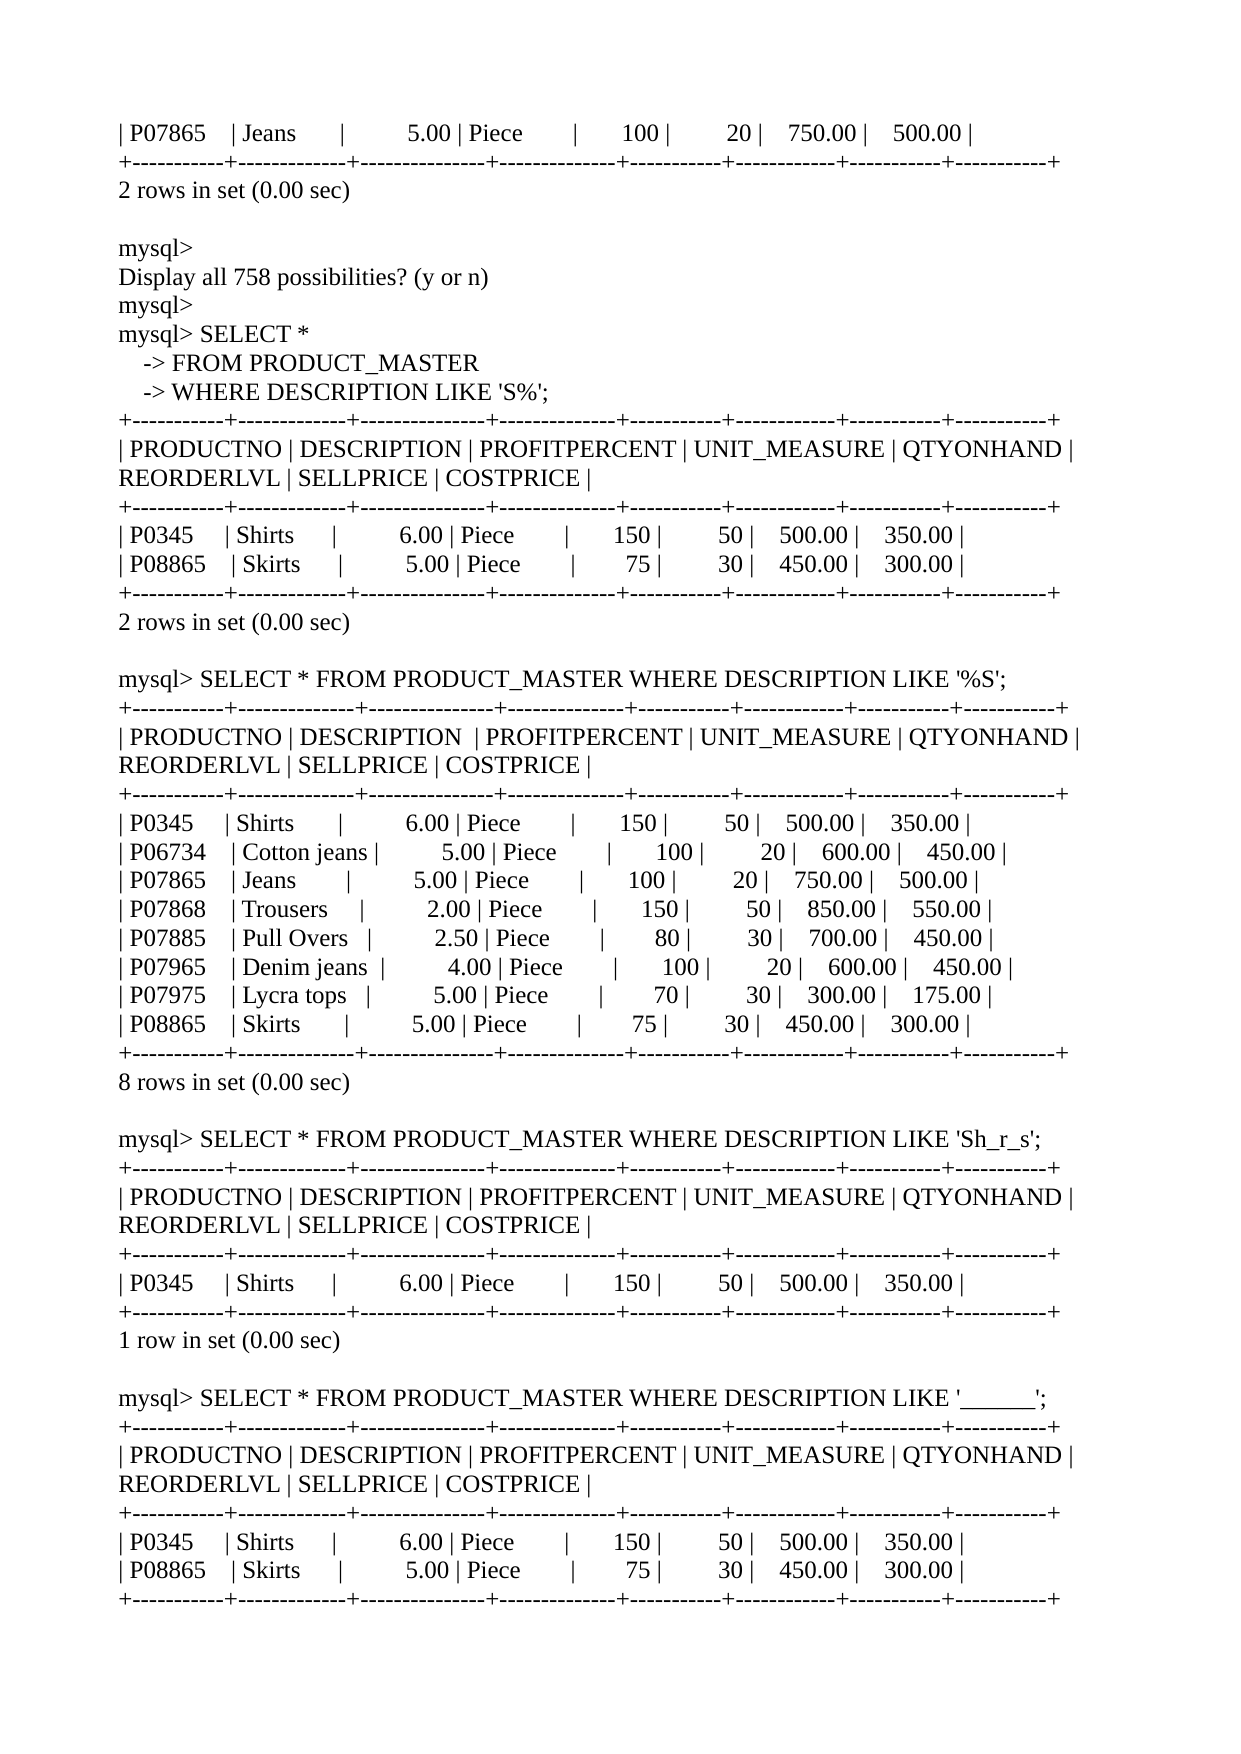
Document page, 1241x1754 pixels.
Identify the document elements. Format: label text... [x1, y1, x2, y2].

text +-----------+-------------+---------------+--------------+-----------+------------+-----------+-----------+ [118, 1584, 1122, 1613]
text +-----------+-------------+---------------+--------------+-----------+------------+-----------+-----------+ [118, 1498, 1122, 1527]
text Display all 758 possibilities? (y or n) [118, 262, 1122, 291]
text mysql> [118, 233, 1122, 262]
text | P07965 | Denim jeans | 4.00 | Piece | 100 | 20 | 600.00 | 450.00 | [118, 952, 1122, 981]
text | P08865 | Skirts | 5.00 | Piece | 75 | 30 | 450.00 | 300.00 | [118, 1556, 1122, 1584]
text 2 rows in set (0.00 sec) [118, 176, 1122, 204]
text mysql> [118, 291, 1122, 319]
text mysql> SELECT * FROM PRODUCT_MASTER WHERE DESCRIPTION LIKE '%S'; [118, 664, 1122, 693]
text -> FROM PRODUCT_MASTER [118, 348, 1122, 377]
text mysql> SELECT * FROM PRODUCT_MASTER WHERE DESCRIPTION LIKE '______'; [118, 1383, 1122, 1412]
text -> WHERE DESCRIPTION LIKE 'S%'; [118, 377, 1122, 406]
text +-----------+--------------+---------------+--------------+-----------+------------+-----------+-----------+ [118, 1038, 1122, 1067]
text | P07868 | Trousers | 2.00 | Piece | 150 | 50 | 850.00 | 550.00 | [118, 894, 1122, 923]
text | P07865 | Jeans | 5.00 | Piece | 100 | 20 | 750.00 | 500.00 | [118, 118, 1122, 147]
text | PRODUCTNO | DESCRIPTION | PROFITPERCENT | UNIT_MEASURE | QTYONHAND | REORDERLVL | SELLPRICE | COSTPRICE | [118, 434, 1122, 492]
text | PRODUCTNO | DESCRIPTION | PROFITPERCENT | UNIT_MEASURE | QTYONHAND | REORDERLVL | SELLPRICE | COSTPRICE | [118, 1441, 1122, 1498]
text +-----------+-------------+---------------+--------------+-----------+------------+-----------+-----------+ [118, 147, 1122, 176]
text +-----------+-------------+---------------+--------------+-----------+------------+-----------+-----------+ [118, 492, 1122, 521]
text +-----------+-------------+---------------+--------------+-----------+------------+-----------+-----------+ [118, 1412, 1122, 1441]
text mysql> SELECT * FROM PRODUCT_MASTER WHERE DESCRIPTION LIKE 'Sh_r_s'; [118, 1124, 1122, 1153]
text +-----------+-------------+---------------+--------------+-----------+------------+-----------+-----------+ [118, 1153, 1122, 1182]
text | PRODUCTNO | DESCRIPTION | PROFITPERCENT | UNIT_MEASURE | QTYONHAND | REORDERLVL | SELLPRICE | COSTPRICE | [118, 722, 1122, 779]
text 2 rows in set (0.00 sec) [118, 607, 1122, 636]
text | P0345 | Shirts | 6.00 | Piece | 150 | 50 | 500.00 | 350.00 | [118, 521, 1122, 549]
text +-----------+--------------+---------------+--------------+-----------+------------+-----------+-----------+ [118, 693, 1122, 722]
text +-----------+-------------+---------------+--------------+-----------+------------+-----------+-----------+ [118, 1297, 1122, 1326]
text | P07975 | Lycra tops | 5.00 | Piece | 70 | 30 | 300.00 | 175.00 | [118, 981, 1122, 1009]
text 1 row in set (0.00 sec) [118, 1326, 1122, 1354]
text | P08865 | Skirts | 5.00 | Piece | 75 | 30 | 450.00 | 300.00 | [118, 1009, 1122, 1038]
text | P08865 | Skirts | 5.00 | Piece | 75 | 30 | 450.00 | 300.00 | [118, 549, 1122, 578]
text +-----------+-------------+---------------+--------------+-----------+------------+-----------+-----------+ [118, 578, 1122, 607]
text mysql> SELECT * [118, 319, 1122, 348]
text 8 rows in set (0.00 sec) [118, 1067, 1122, 1096]
text | P07865 | Jeans | 5.00 | Piece | 100 | 20 | 750.00 | 500.00 | [118, 866, 1122, 894]
text +-----------+-------------+---------------+--------------+-----------+------------+-----------+-----------+ [118, 406, 1122, 434]
text +-----------+-------------+---------------+--------------+-----------+------------+-----------+-----------+ [118, 1239, 1122, 1268]
text | P06734 | Cotton jeans | 5.00 | Piece | 100 | 20 | 600.00 | 450.00 | [118, 837, 1122, 866]
text | PRODUCTNO | DESCRIPTION | PROFITPERCENT | UNIT_MEASURE | QTYONHAND | REORDERLVL | SELLPRICE | COSTPRICE | [118, 1182, 1122, 1239]
text +-----------+--------------+---------------+--------------+-----------+------------+-----------+-----------+ [118, 779, 1122, 808]
text | P0345 | Shirts | 6.00 | Piece | 150 | 50 | 500.00 | 350.00 | [118, 1527, 1122, 1556]
text | P0345 | Shirts | 6.00 | Piece | 150 | 50 | 500.00 | 350.00 | [118, 808, 1122, 837]
text | P0345 | Shirts | 6.00 | Piece | 150 | 50 | 500.00 | 350.00 | [118, 1268, 1122, 1297]
text | P07885 | Pull Overs | 2.50 | Piece | 80 | 30 | 700.00 | 450.00 | [118, 923, 1122, 952]
